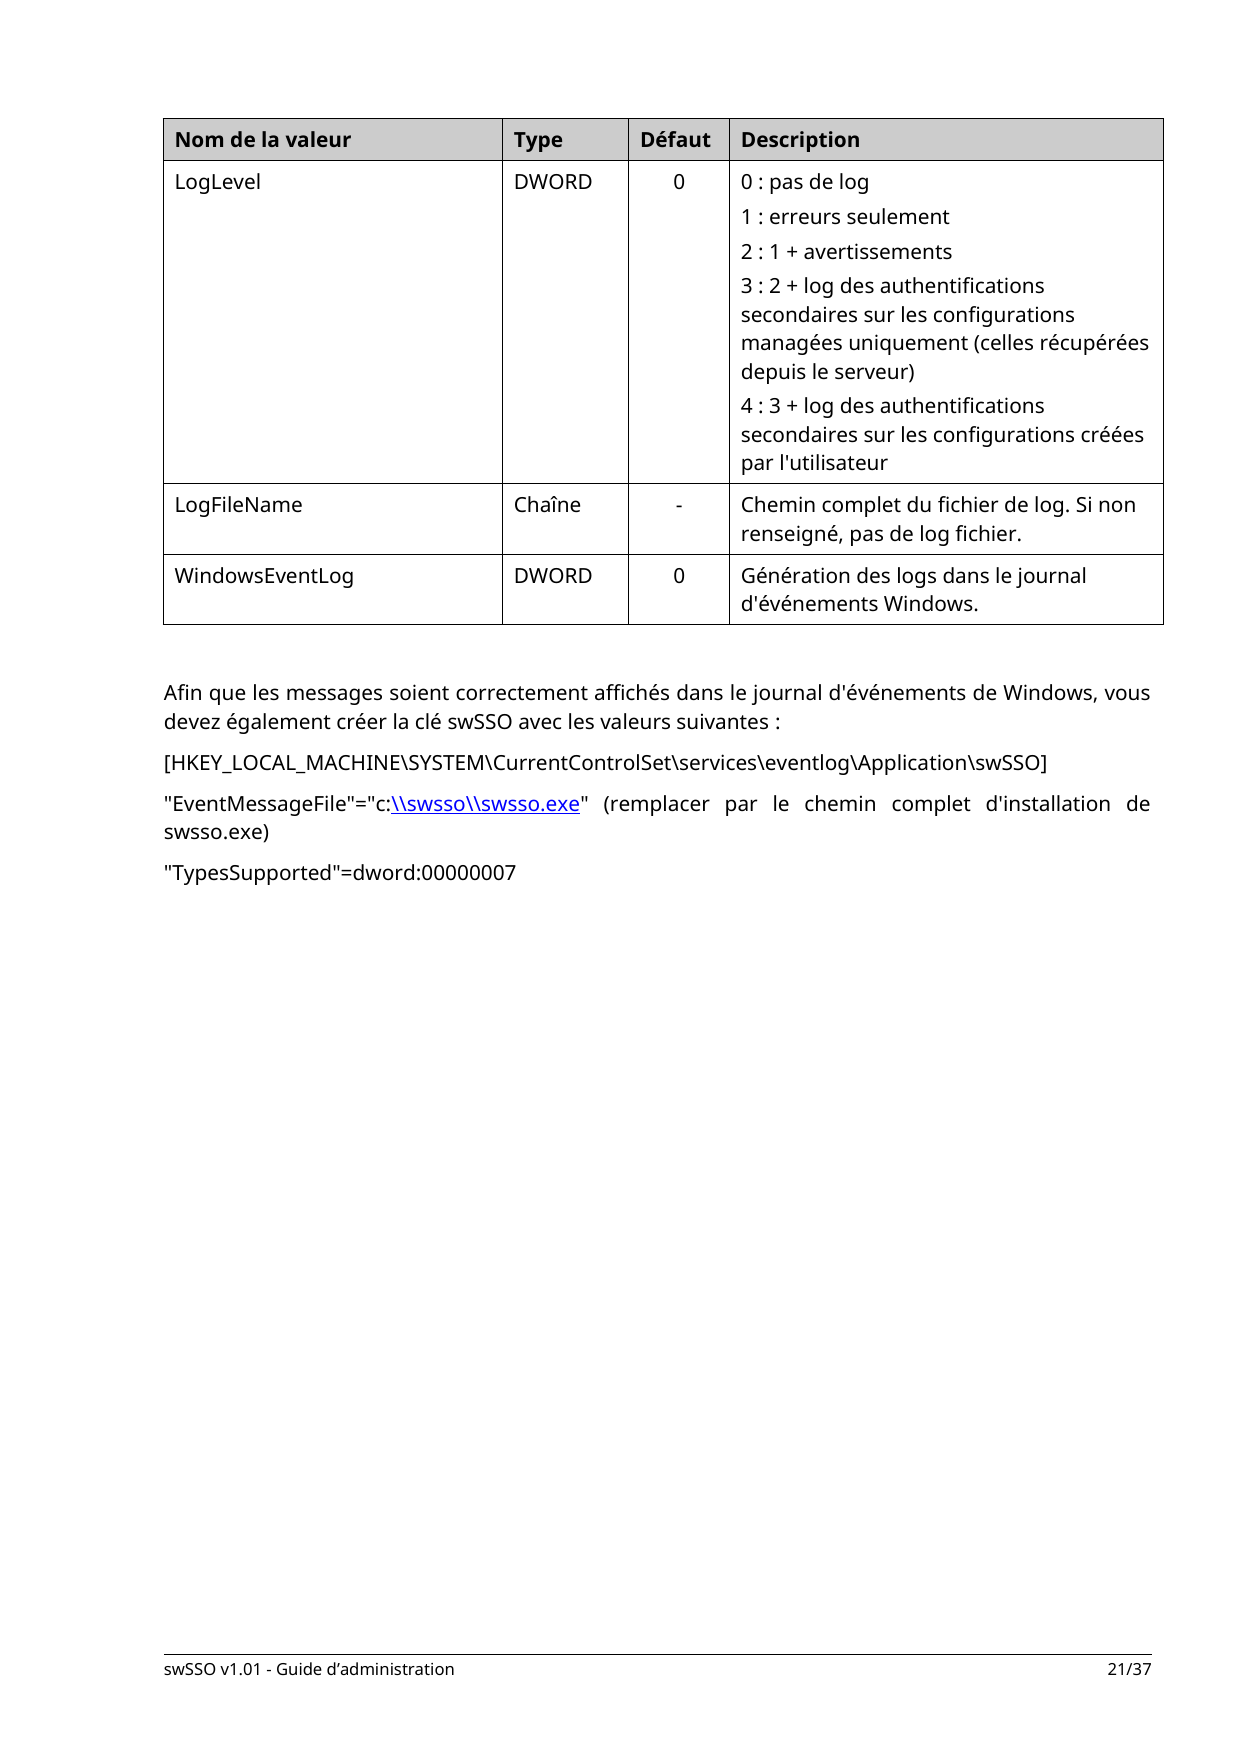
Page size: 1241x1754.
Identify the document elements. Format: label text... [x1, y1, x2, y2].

table_cell Génération des logs dans le journal d'événements Windows. [730, 555, 1163, 624]
text [HKEY_LOCAL_MACHINE\SYSTEM\CurrentControlSet\services\eventlog\Application\swSSO] [164, 748, 1152, 776]
table_cell 0 [629, 161, 729, 483]
table_cell DWORD [503, 161, 628, 483]
table_cell - [629, 484, 729, 553]
text "TypesSupported"=dword:00000007 [164, 858, 1152, 886]
table_cell DWORD [503, 555, 628, 624]
table_cell LogFileName [164, 484, 502, 553]
table_header Défaut [629, 119, 729, 160]
table_header Type [503, 119, 628, 160]
table_header Description [730, 119, 1163, 160]
table_cell Chemin complet du fichier de log. Si non renseigné, pas de log fichier. [730, 484, 1163, 553]
table_cell 0 [629, 555, 729, 624]
table_cell Chaîne [503, 484, 628, 553]
text "EventMessageFile"="c:\\swsso\\swsso.exe" (remplacer par le chemin complet d'installation de swsso.exe) [164, 789, 1152, 846]
text Afin que les messages soient correctement affichés dans le journal d'événements de Windows, vous devez également créer la clé swSSO avec les valeurs suivantes : [164, 678, 1152, 735]
table_cell 0 : pas de log 1 : erreurs seulement 2 : 1 + avertissements 3 : 2 + log des authentifications secondaires sur les configurations managées uniquement (celles récupérées depuis le serveur) 4 : 3 + log des authentifications secondaires sur les configurations créées par l'utilisateur [730, 161, 1163, 483]
table_cell LogLevel [164, 161, 502, 483]
table_header Nom de la valeur [164, 119, 502, 160]
table_cell WindowsEventLog [164, 555, 502, 624]
